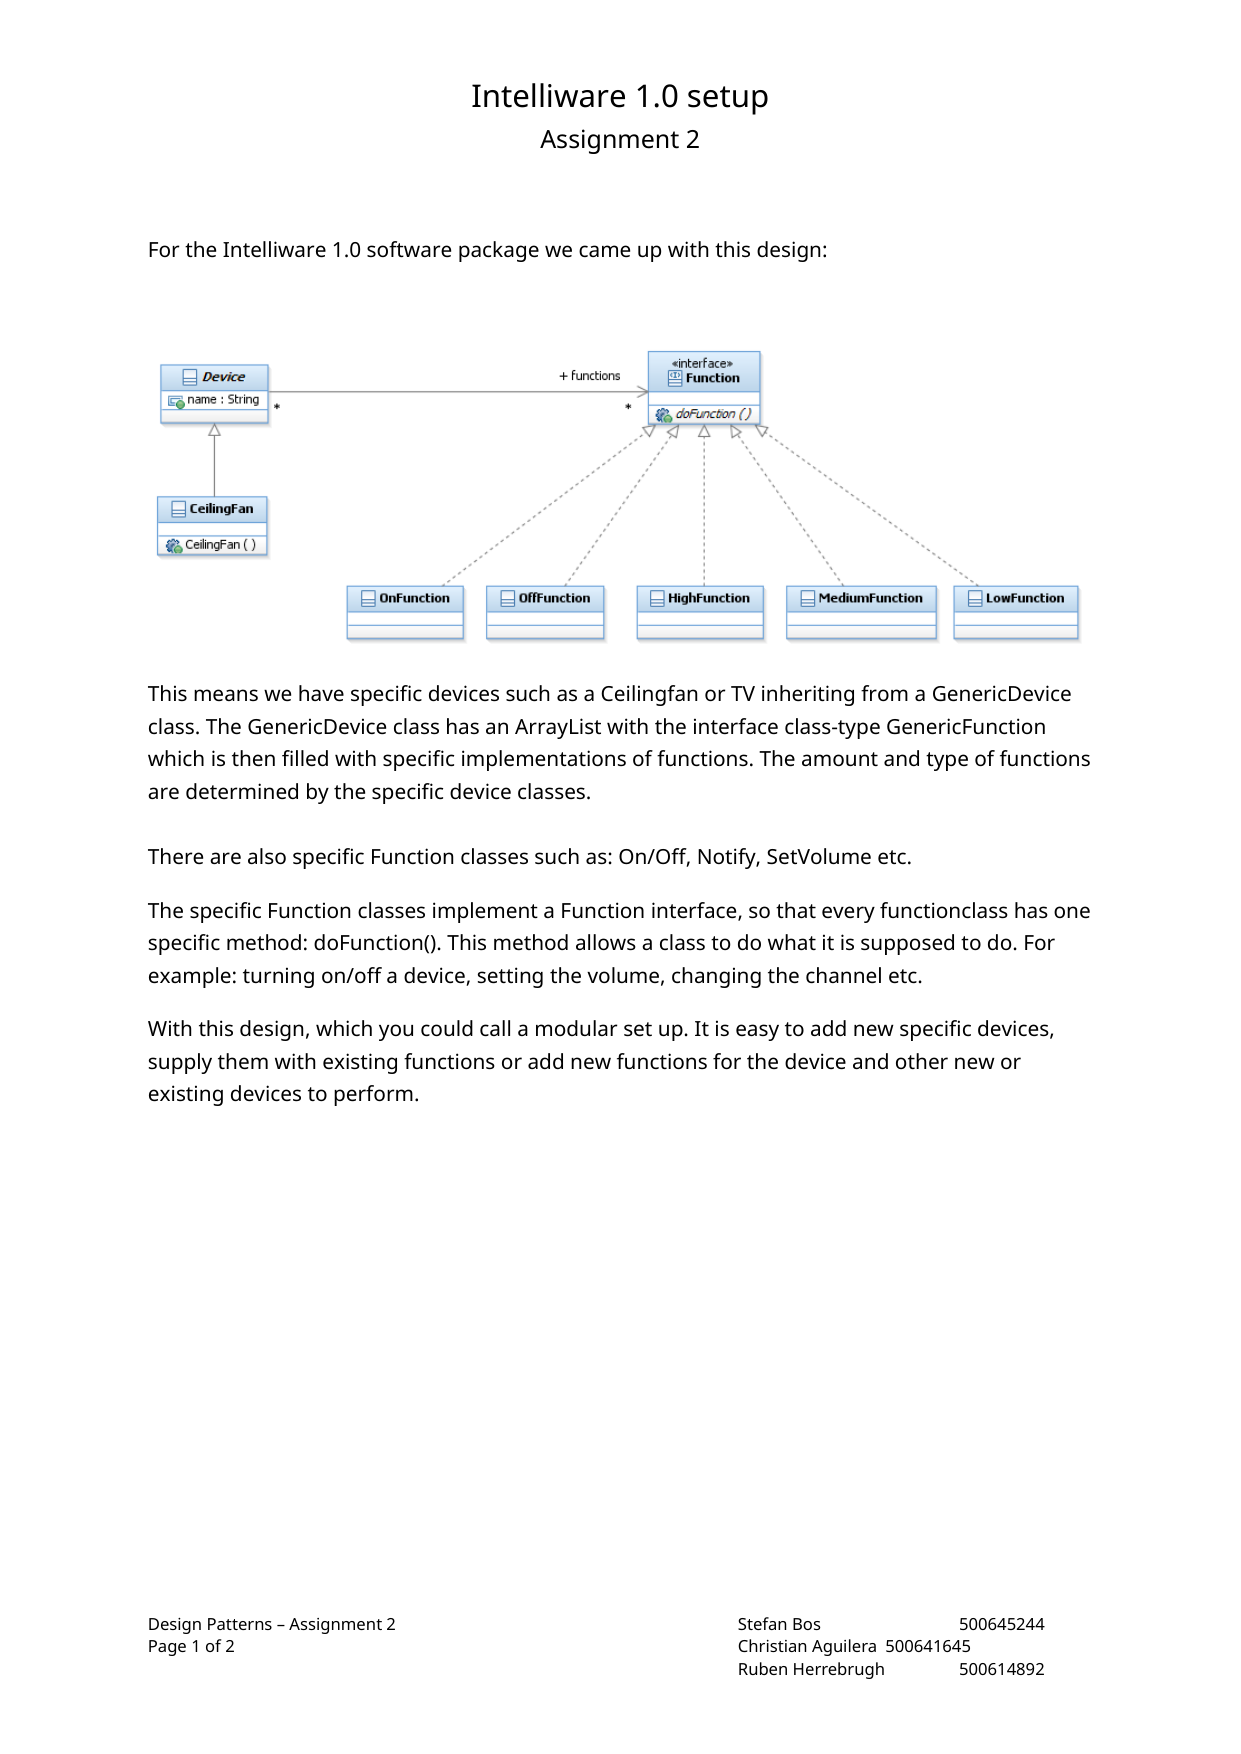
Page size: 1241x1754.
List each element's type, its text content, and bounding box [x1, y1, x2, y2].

text With this design, which you could call a modular set up. It is easy to add new specific devices, supply them with existing functions or add new functions for the device and other new or existing devices to perform. [148, 1014, 1093, 1108]
text Intelliware 1.0 setup Assignment 2 [148, 74, 1093, 156]
text The specific Function classes implement a Function interface, so that every functionclass has one specific method: doFunction(). This method allows a class to do what it is supposed to do. For example: turning on/off a device, setting the volume, changing the channel etc. [148, 896, 1093, 989]
text For the Intelliware 1.0 software package we came up with this design: [148, 235, 1093, 263]
picture [147, 341, 1093, 655]
text This means we have specific devices such as a Ceilingfan or TV inheriting from a GenericDevice class. The GenericDevice class has an ArrayList with the interface class-type GenericFunction which is then filled with specific implementations of functions. The amount and type of functions are determined by the specific device classes. There are also specific Function classes such as: On/Off, Notify, SetVolume etc. [148, 679, 1093, 871]
